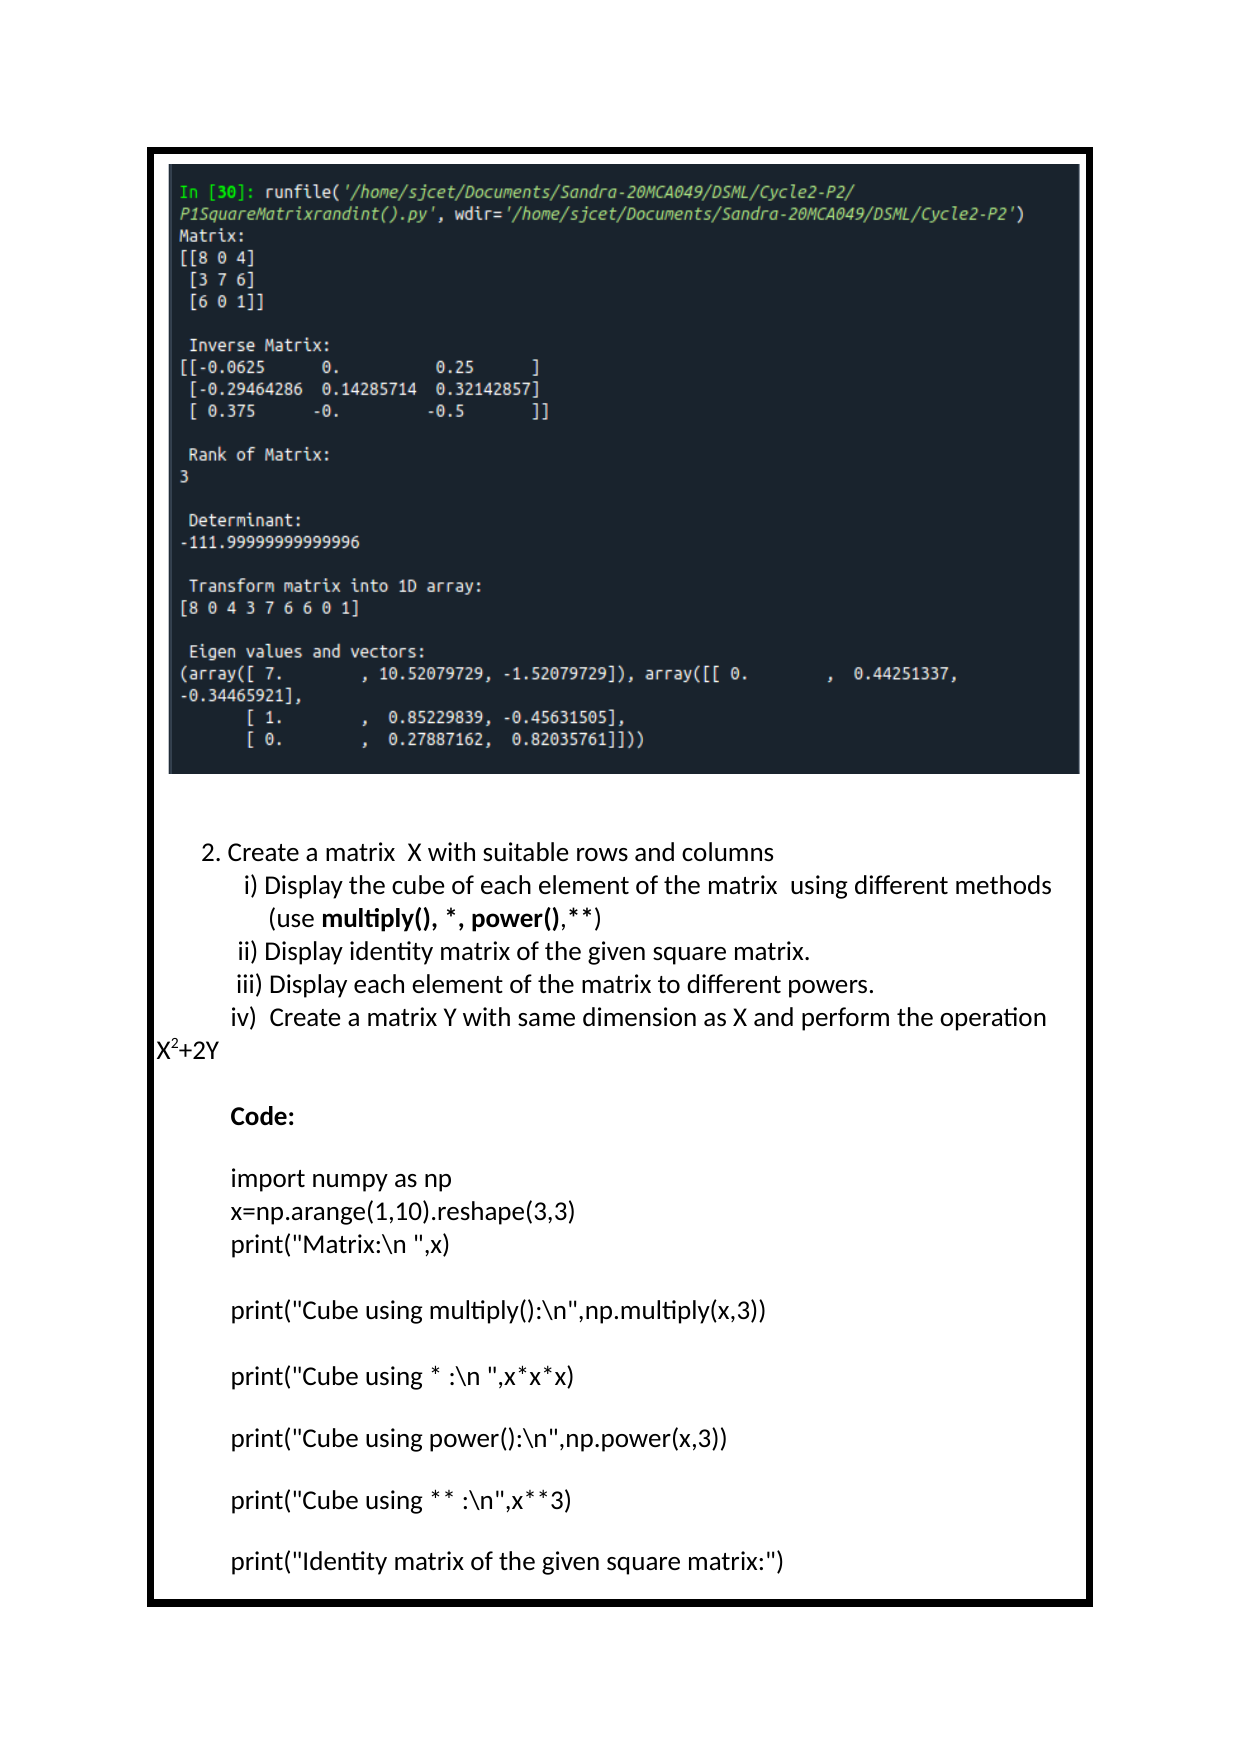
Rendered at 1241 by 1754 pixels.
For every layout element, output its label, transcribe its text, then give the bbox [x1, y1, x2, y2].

text (use multiply(), *, power(),**) [201, 901, 1084, 934]
text print("Cube using ** :\n",x**3) [156, 1483, 1084, 1516]
text import numpy as np [156, 1161, 1084, 1194]
text print("Identity matrix of the given square matrix:") [156, 1544, 1084, 1578]
text 2. Create a matrix X with suitable rows and columns [201, 835, 1084, 868]
text i) Display the cube of each element of the matrix using different methods [201, 868, 1084, 901]
text iv) Create a matrix Y with same dimension as X and perform the operation X2+2Y [156, 1000, 1084, 1066]
text x=np.arange(1,10).reshape(3,3) [156, 1194, 1084, 1227]
text print("Cube using * :\n ",x*x*x) [156, 1359, 1084, 1392]
text Code: [156, 1099, 1084, 1132]
picture [168, 164, 1080, 774]
text print("Cube using multiply():\n",np.multiply(x,3)) [156, 1293, 1084, 1326]
text print("Matrix:\n ",x) [156, 1227, 1084, 1260]
text iii) Display each element of the matrix to different powers. [156, 967, 1084, 1000]
text print("Cube using power():\n",np.power(x,3)) [156, 1421, 1084, 1454]
text ii) Display identity matrix of the given square matrix. [201, 934, 1084, 967]
